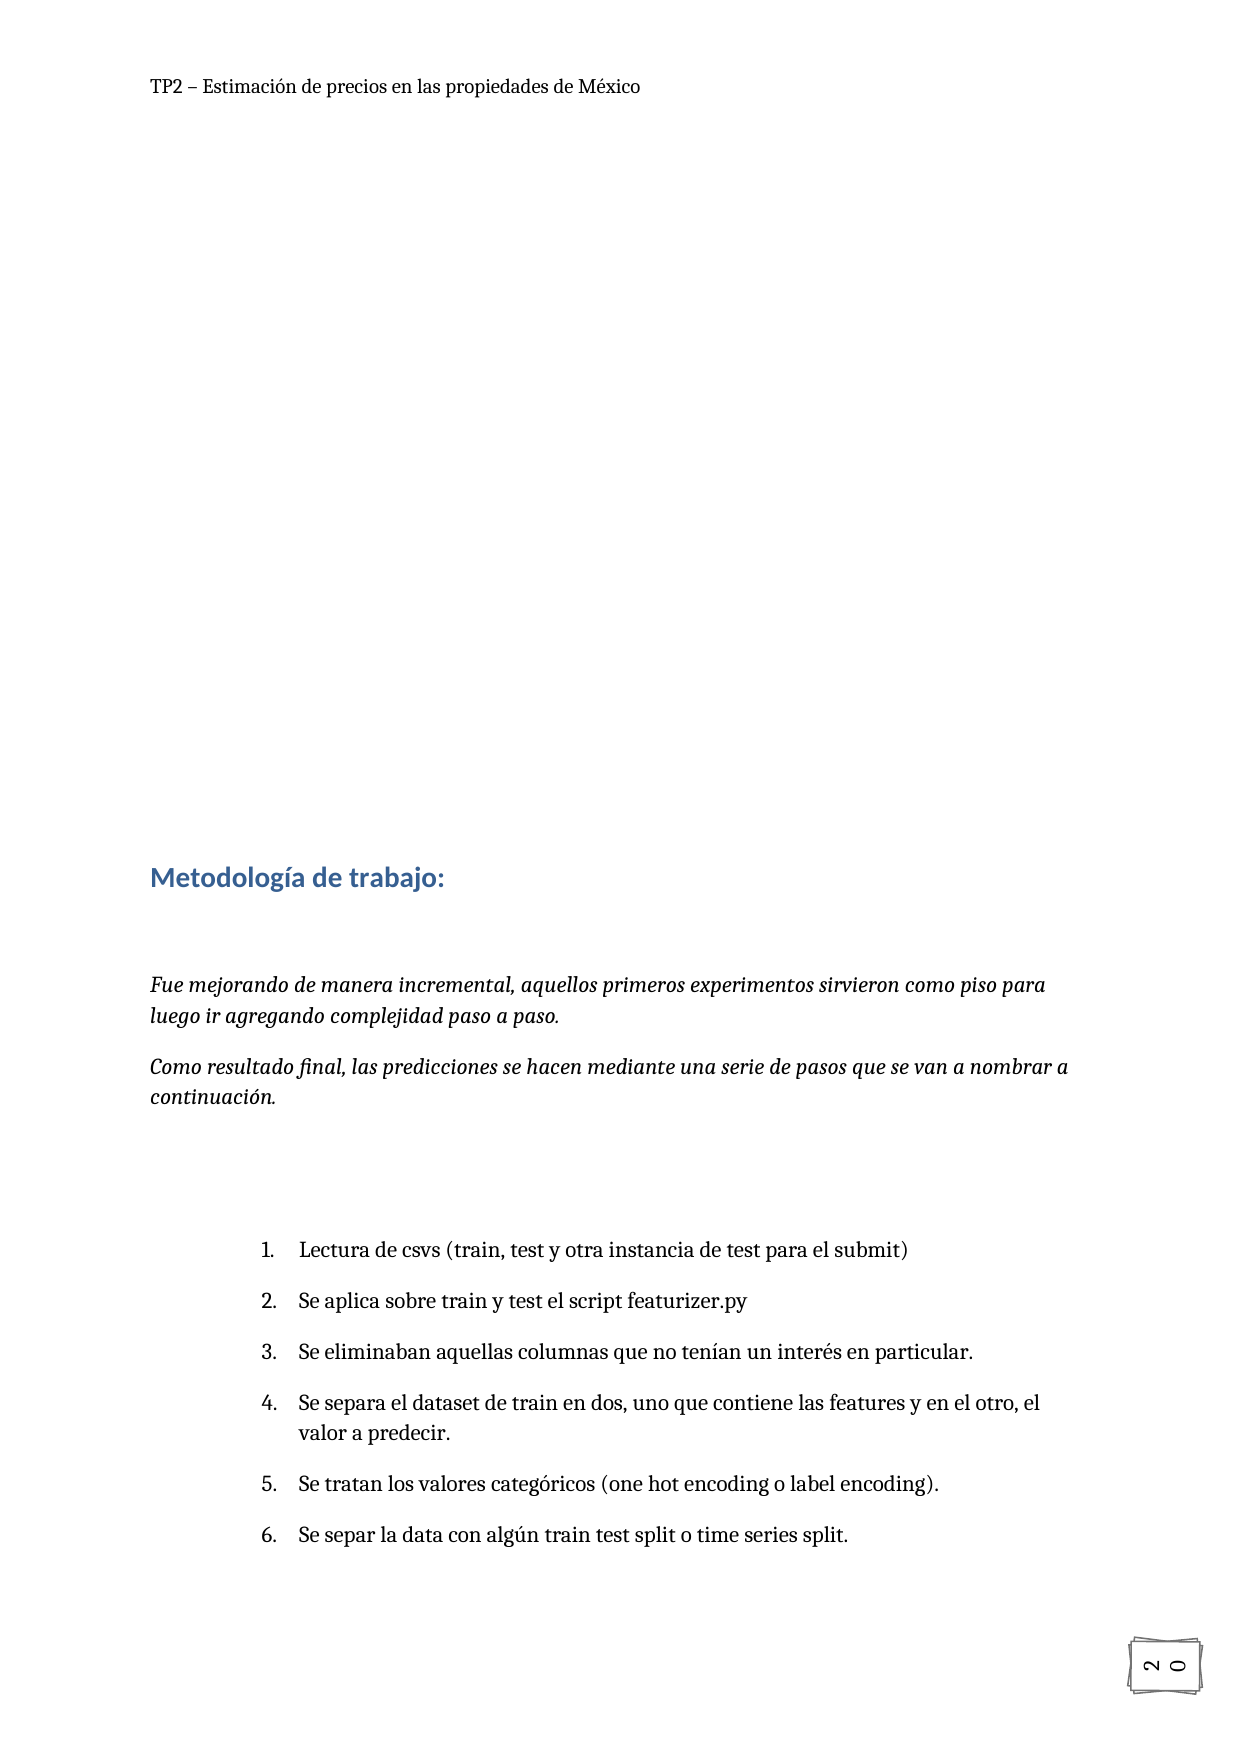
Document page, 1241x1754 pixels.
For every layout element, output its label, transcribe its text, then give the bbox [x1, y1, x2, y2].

text Metodología de trabajo: [150, 859, 1090, 895]
list Se separ la data con algún train test split o time series split. [261, 1522, 1090, 1548]
list Se aplica sobre train y test el script featurizer.py [261, 1288, 1090, 1314]
list Se eliminaban aquellas columnas que no tenían un interés en particular. [261, 1339, 1090, 1365]
list Lectura de csvs (train, test y otra instancia de test para el submit) [261, 1237, 1090, 1263]
list Se tratan los valores categóricos (one hot encoding o label encoding). [261, 1471, 1090, 1497]
list Se separa el dataset de train en dos, uno que contiene las features y en el otro, el valor a predecir. [261, 1390, 1090, 1446]
text Fue mejorando de manera incremental, aquellos primeros experimentos sirvieron como piso para luego ir agregando complejidad paso a paso. [150, 972, 1090, 1029]
text Como resultado final, las predicciones se hacen mediante una serie de pasos que se van a nombrar a continuación. [150, 1053, 1090, 1110]
